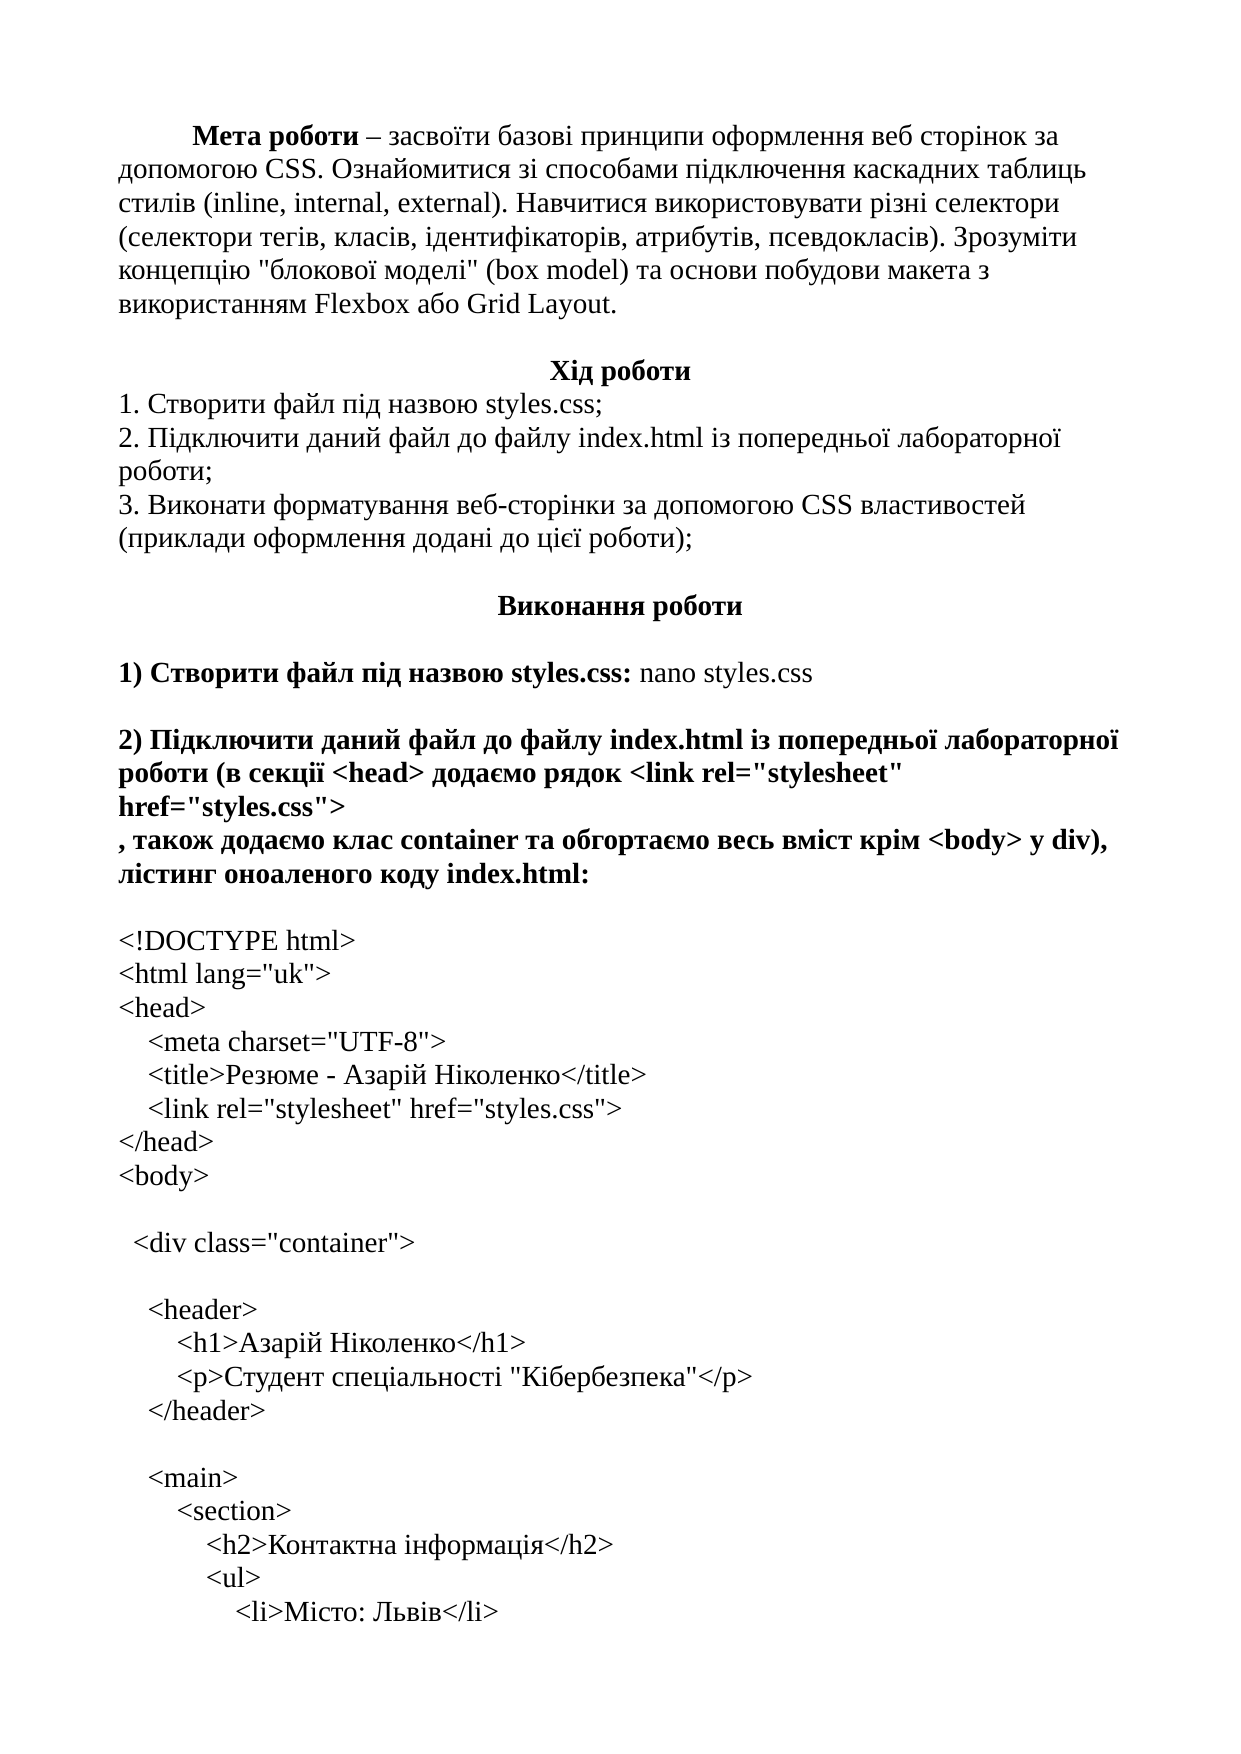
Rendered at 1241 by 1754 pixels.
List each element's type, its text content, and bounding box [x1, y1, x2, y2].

text </header> [118, 1393, 1122, 1426]
text <title>Резюме - Азарій Ніколенко</title> [118, 1057, 1122, 1091]
text <!DOCTYPE html> [118, 923, 1122, 957]
text Мета роботи – засвоїти базові принципи оформлення веб сторінок за допомогою CSS. Ознайомитися зі способами підключення каскадних таблиць стилів (inline, internal, external). Навчитися використовувати різні селектори (селектори тегів, класів, ідентифікаторів, атрибутів, псевдокласів). Зрозуміти концепцію "блокової моделі" (box model) та основи побудови макета з використанням Flexbox або Grid Layout. [118, 118, 1122, 319]
text роботи; [118, 453, 1122, 487]
text <h2>Контактна інформація</h2> [118, 1527, 1122, 1560]
text 2.​ Підключити даний файл до файлу index.html із попередньої лабораторної [118, 420, 1122, 453]
text <section> [118, 1493, 1122, 1527]
text <meta charset="UTF-8"> [118, 1024, 1122, 1057]
text 2) Підключити даний файл до файлу index.html із попередньої лабораторної [118, 722, 1122, 755]
text <ul> [118, 1560, 1122, 1594]
text <div class="container"> [118, 1225, 1122, 1258]
text 1.​ Створити файл під назвою styles.css; [118, 386, 1122, 420]
text Хід роботи [118, 353, 1122, 386]
text <header> [118, 1292, 1122, 1326]
text <head> [118, 990, 1122, 1024]
text <h1>Азарій Ніколенко</h1> [118, 1326, 1122, 1359]
text роботи (в секції <head> додаємо рядок <link rel="stylesheet" href="styles.css"> , також додаємо клас container та обгортаємо весь вміст крім <body> у div), лістинг оноаленого коду index.html: [118, 755, 1122, 889]
text Виконання роботи [118, 588, 1122, 621]
text <html lang="uk"> [118, 957, 1122, 990]
text </head> [118, 1124, 1122, 1158]
text <li>Місто: Львів</li> [118, 1594, 1122, 1627]
text 1) Створити файл під назвою styles.css: nano styles.css [118, 655, 1122, 688]
text <main> [118, 1460, 1122, 1493]
text <link rel="stylesheet" href="styles.css"> [118, 1091, 1122, 1124]
text 3.​ Виконати форматування веб-сторінки за допомогою CSS властивостей (приклади оформлення додані до цієї роботи); [118, 487, 1122, 554]
text <p>Студент спеціальності "Кібербезпека"</p> [118, 1359, 1122, 1393]
text <body> [118, 1158, 1122, 1191]
